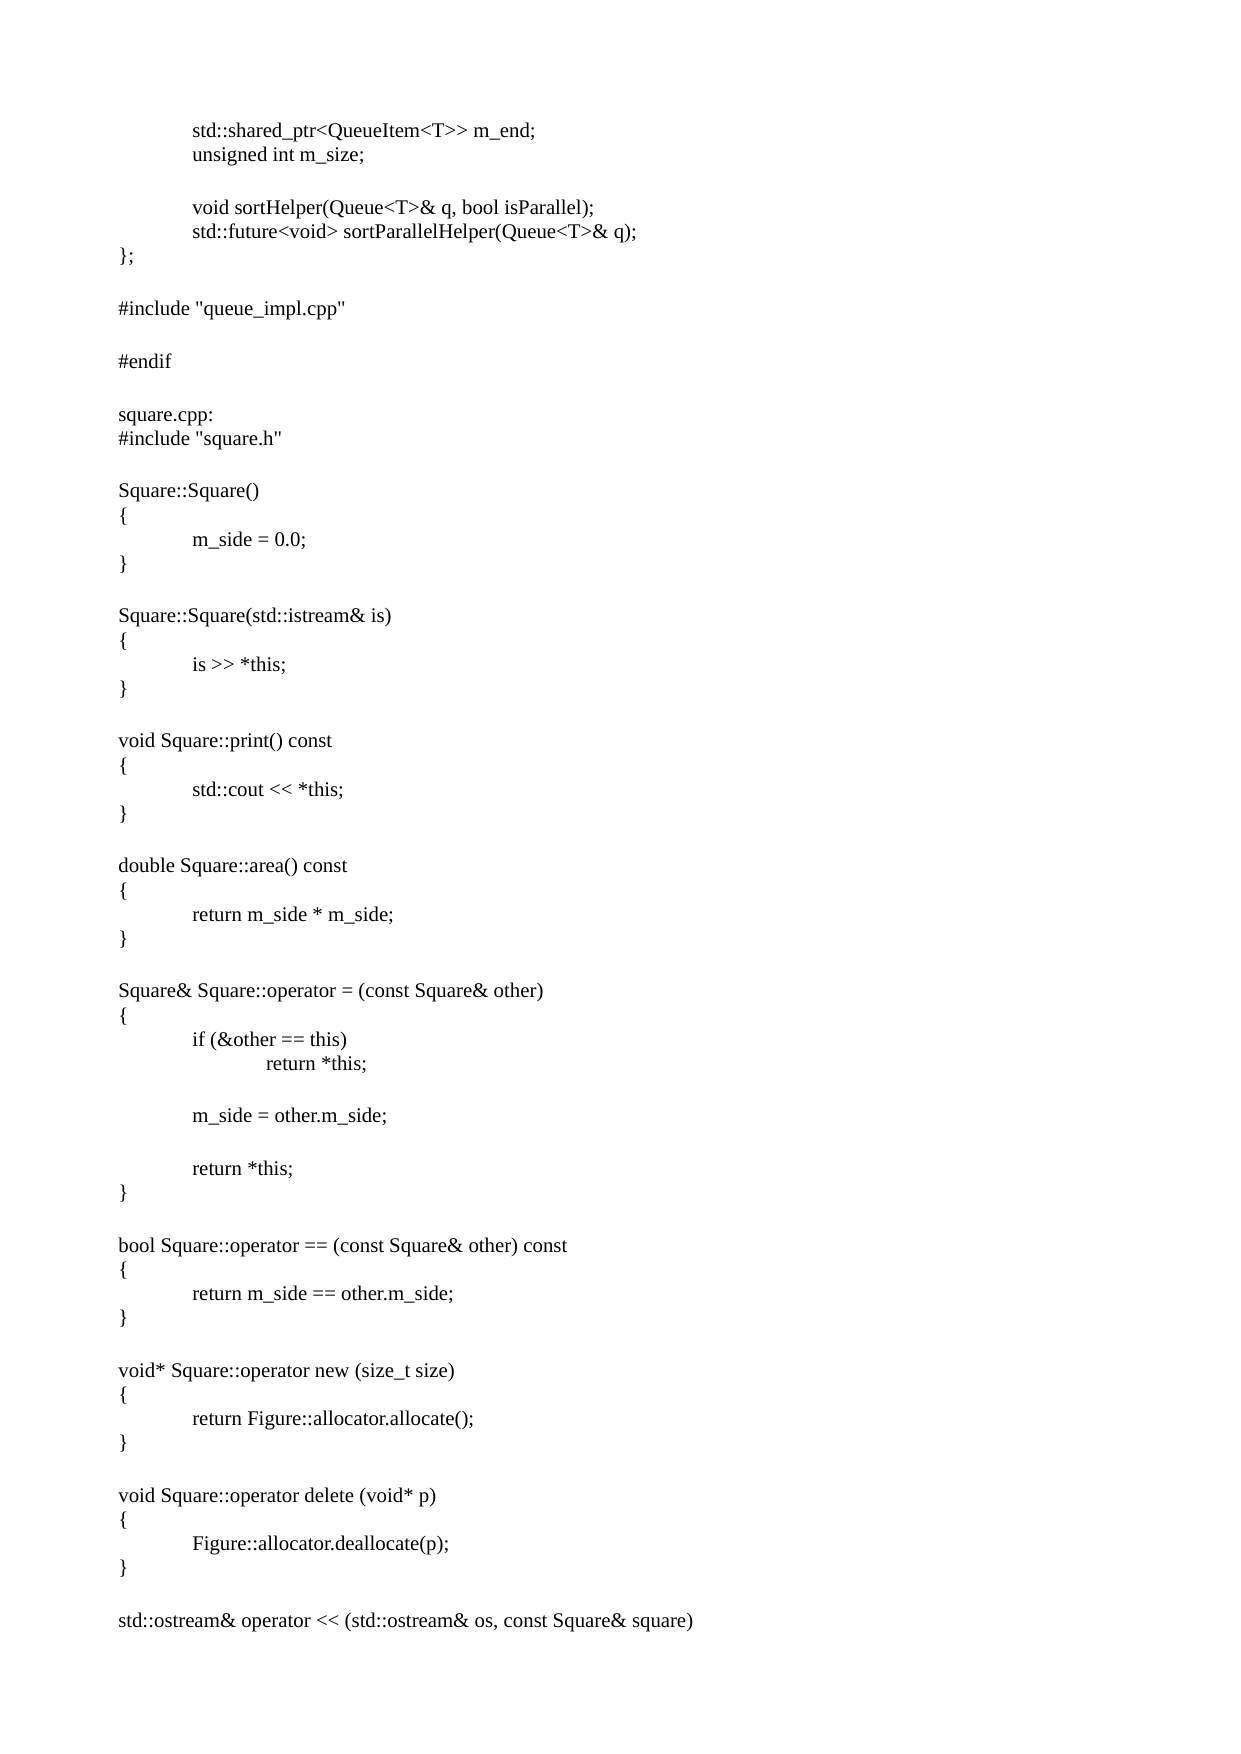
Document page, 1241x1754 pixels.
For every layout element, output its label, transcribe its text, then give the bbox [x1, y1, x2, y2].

list std::cout << *this; [118, 777, 1122, 801]
list #include "queue_impl.cpp" [118, 296, 1122, 320]
list void* Square::operator new (size_t size) [118, 1358, 1122, 1382]
list { [118, 502, 1122, 527]
list return *this; [118, 1156, 1122, 1180]
list } [118, 926, 1122, 950]
list double Square::area() const [118, 853, 1122, 877]
list { [118, 627, 1122, 652]
list } [118, 1430, 1122, 1454]
list square.cpp: [118, 402, 1122, 426]
list } [118, 1180, 1122, 1204]
list std::ostream& operator << (std::ostream& os, const Square& square) [118, 1608, 1122, 1632]
list { [118, 877, 1122, 902]
list return m_side * m_side; [118, 902, 1122, 926]
list } [118, 676, 1122, 700]
list } [118, 1305, 1122, 1329]
list bool Square::operator == (const Square& other) const [118, 1233, 1122, 1257]
list void sortHelper(Queue<T>& q, bool isParallel); [118, 195, 1122, 219]
list is >> *this; [118, 652, 1122, 676]
list return Figure::allocator.allocate(); [118, 1406, 1122, 1430]
list Square& Square::operator = (const Square& other) [118, 978, 1122, 1002]
list #include "square.h" [118, 426, 1122, 450]
list } [118, 801, 1122, 825]
list { [118, 1382, 1122, 1406]
list { [118, 752, 1122, 777]
list }; [118, 243, 1122, 267]
list { [118, 1002, 1122, 1027]
list { [118, 1507, 1122, 1531]
list } [118, 1555, 1122, 1579]
list std::shared_ptr<QueueItem<T>> m_end; [118, 118, 1122, 142]
list return *this; [118, 1051, 1122, 1075]
list void Square::print() const [118, 728, 1122, 752]
list } [118, 551, 1122, 575]
list unsigned int m_size; [118, 142, 1122, 166]
list Square::Square() [118, 478, 1122, 502]
list m_side = other.m_side; [118, 1103, 1122, 1127]
list #endif [118, 349, 1122, 373]
list std::future<void> sortParallelHelper(Queue<T>& q); [118, 219, 1122, 243]
list Figure::allocator.deallocate(p); [118, 1531, 1122, 1555]
list if (&other == this) [118, 1027, 1122, 1051]
list { [118, 1257, 1122, 1281]
list return m_side == other.m_side; [118, 1281, 1122, 1305]
list m_side = 0.0; [118, 527, 1122, 551]
list void Square::operator delete (void* p) [118, 1483, 1122, 1507]
list Square::Square(std::istream& is) [118, 603, 1122, 627]
